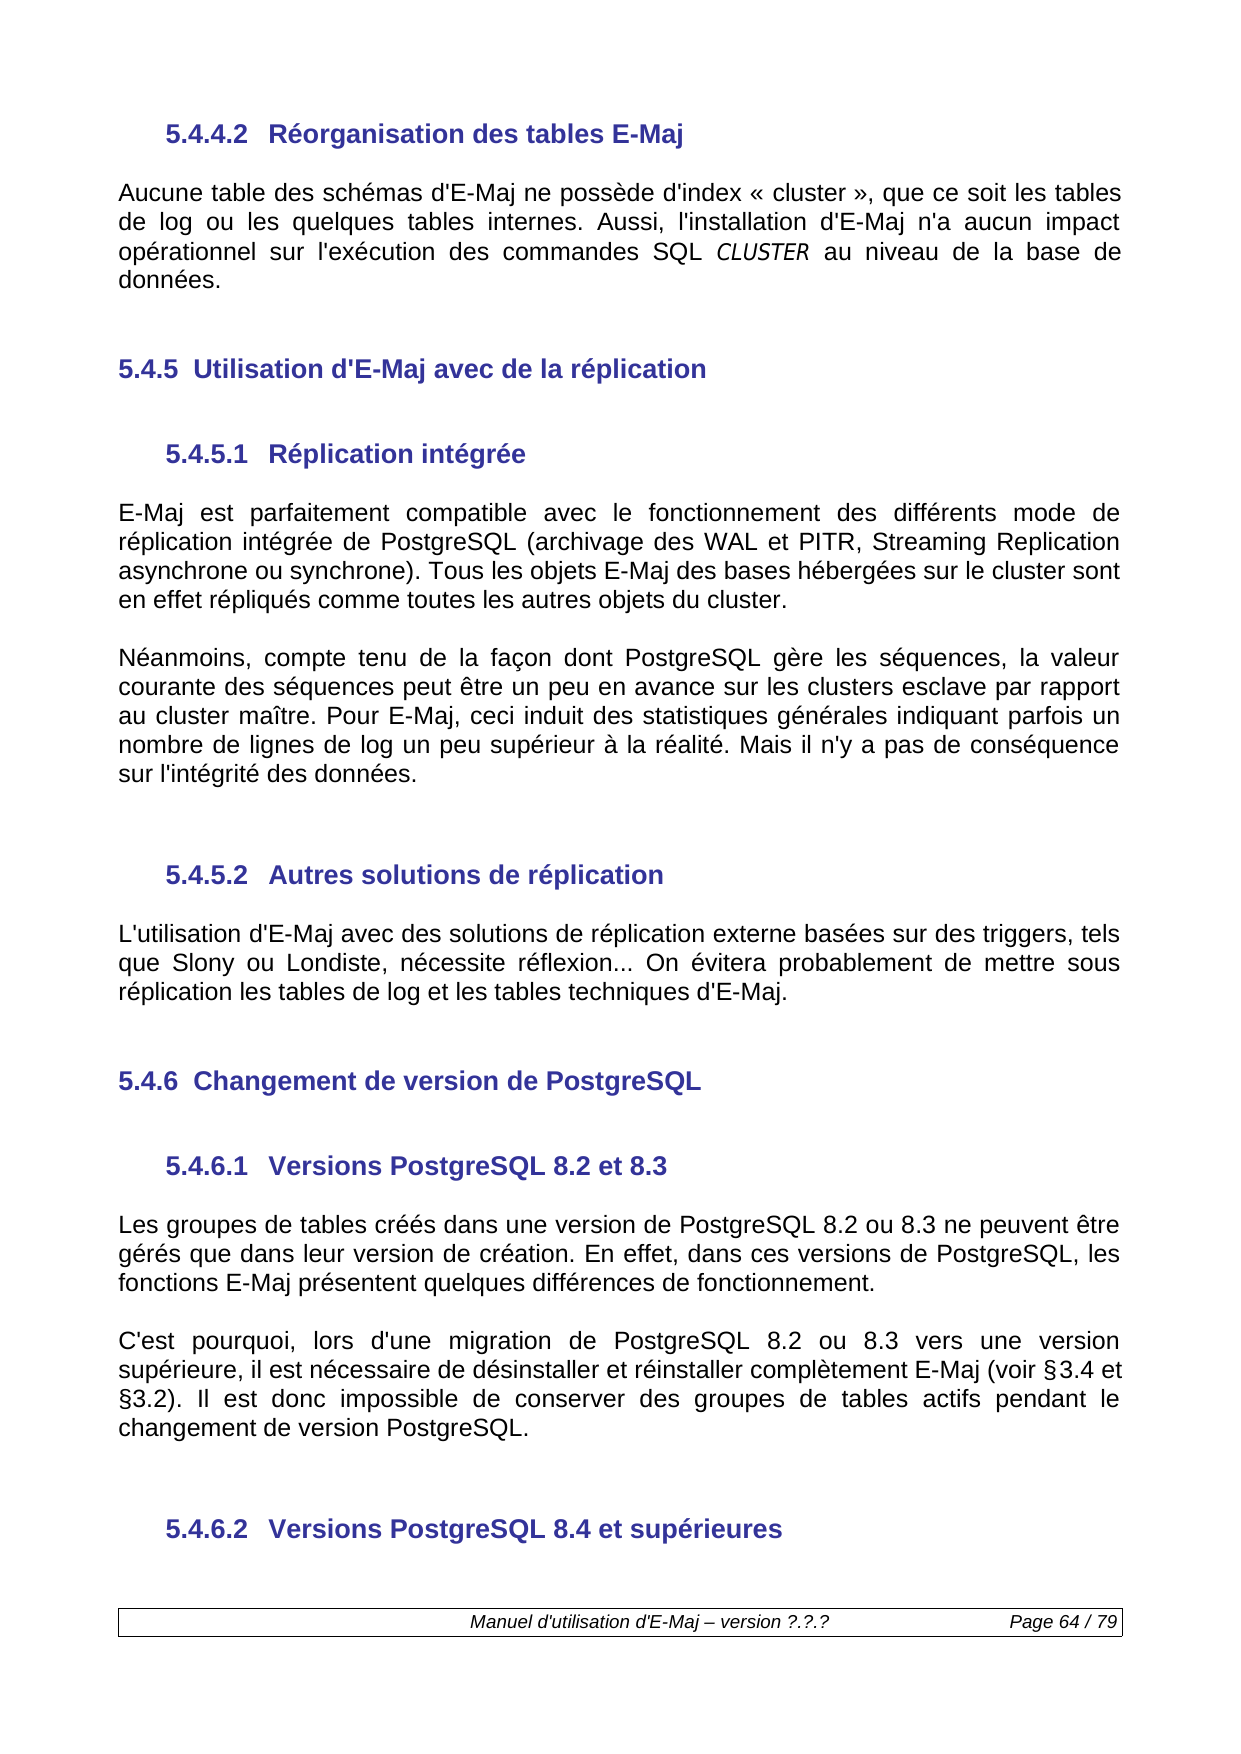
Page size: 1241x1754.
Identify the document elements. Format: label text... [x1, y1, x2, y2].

text Néanmoins, compte tenu de la façon dont PostgreSQL gère les séquences, la valeur courante des séquences peut être un peu en avance sur les clusters esclave par rapport au cluster maître. Pour E-Maj, ceci induit des statistiques générales indiquant parfois un nombre de lignes de log un peu supérieur à la réalité. Mais il n'y a pas de conséquence sur l'intégrité des données. [118, 643, 1122, 788]
subtitle Réorganisation des tables E-Maj [165, 118, 1122, 149]
subtitle Changement de version de PostgreSQL [118, 1064, 1122, 1096]
subtitle Réplication intégrée [165, 438, 1122, 469]
subtitle Utilisation d'E-Maj avec de la réplication [118, 353, 1122, 384]
subtitle Autres solutions de réplication [165, 859, 1122, 890]
subtitle Versions PostgreSQL 8.4 et supérieures [165, 1513, 1122, 1544]
text Les groupes de tables créés dans une version de PostgreSQL 8.2 ou 8.3 ne peuvent être gérés que dans leur version de création. En effet, dans ces versions de PostgreSQL, les fonctions E-Maj présentent quelques différences de fonctionnement. [118, 1210, 1122, 1297]
subtitle Versions PostgreSQL 8.2 et 8.3 [165, 1149, 1122, 1181]
text Aucune table des schémas d'E-Maj ne possède d'index « cluster », que ce soit les tables de log ou les quelques tables internes. Aussi, l'installation d'E-Maj n'a aucun impact opérationnel sur l'exécution des commandes SQL CLUSTER au niveau de la base de données. [118, 178, 1122, 294]
text E-Maj est parfaitement compatible avec le fonctionnement des différents mode de réplication intégrée de PostgreSQL (archivage des WAL et PITR, Streaming Replication asynchrone ou synchrone). Tous les objets E-Maj des bases hébergées sur le cluster sont en effet répliqués comme toutes les autres objets du cluster. [118, 498, 1122, 614]
text L'utilisation d'E-Maj avec des solutions de réplication externe basées sur des triggers, tels que Slony ou Londiste, nécessite réflexion... On évitera probablement de mettre sous réplication les tables de log et les tables techniques d'E-Maj. [118, 919, 1122, 1006]
text C'est pourquoi, lors d'une migration de PostgreSQL 8.2 ou 8.3 vers une version supérieure, il est nécessaire de désinstaller et réinstaller complètement E-Maj (voir §3.4 et §3.2). Il est donc impossible de conserver des groupes de tables actifs pendant le changement de version PostgreSQL. [118, 1326, 1122, 1442]
